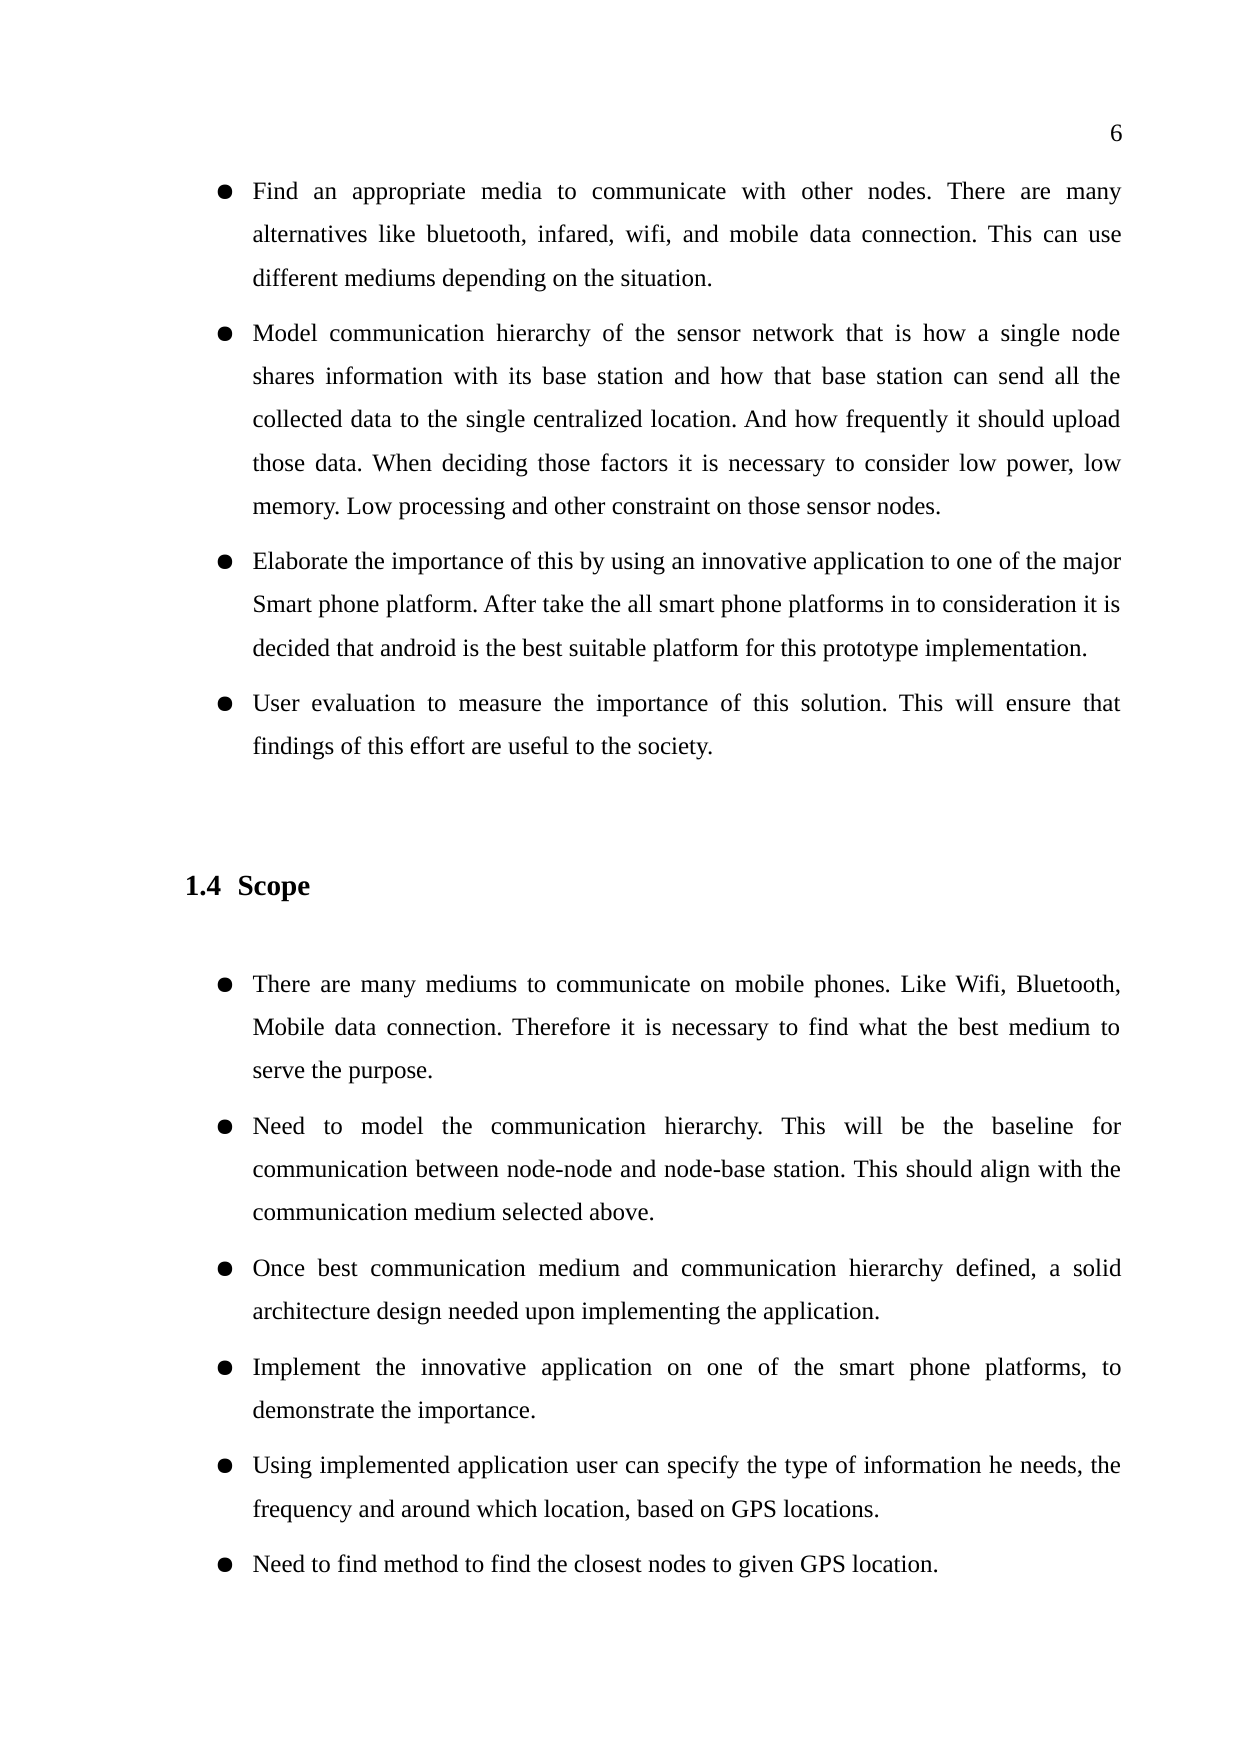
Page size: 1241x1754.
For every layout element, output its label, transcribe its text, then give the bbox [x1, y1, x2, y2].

list Find an appropriate media to communicate with other nodes. There are many alternatives like bluetooth, infared, wifi, and mobile data connection. This can use different mediums depending on the situation. [215, 176, 1122, 291]
list There are many mediums to communicate on mobile phones. Like Wifi, Bluetooth, Mobile data connection. Therefore it is necessary to find what the best medium to serve the purpose. [215, 969, 1122, 1084]
list User evaluation to measure the importance of this solution. This will ensure that findings of this effort are useful to the society. [215, 688, 1122, 760]
subtitle Scope [177, 868, 1122, 901]
list Elaborate the importance of this by using an innovative application to one of the major Smart phone platform. After take the all smart phone platforms in to consideration it is decided that android is the best suitable platform for this prototype implementation. [215, 546, 1122, 661]
list Implement the innovative application on one of the smart phone platforms, to demonstrate the importance. [215, 1352, 1122, 1424]
list Need to model the communication hierarchy. This will be the baseline for communication between node-node and node-base station. This should align with the communication medium selected above. [215, 1111, 1122, 1226]
list Using implemented application user can specify the type of information he needs, the frequency and around which location, based on GPS locations. [215, 1451, 1122, 1522]
list Need to find method to find the closest nodes to given GPS location. [215, 1549, 1122, 1578]
list Model communication hierarchy of the sensor network that is how a single node shares information with its base station and how that base station can send all the collected data to the single centralized location. And how frequently it should upload those data. When deciding those factors it is necessary to consider low power, low memory. Low processing and other constraint on those sensor nodes. [215, 318, 1122, 519]
list Once best communication medium and communication hierarchy defined, a solid architecture design needed upon implementing the application. [215, 1253, 1122, 1325]
